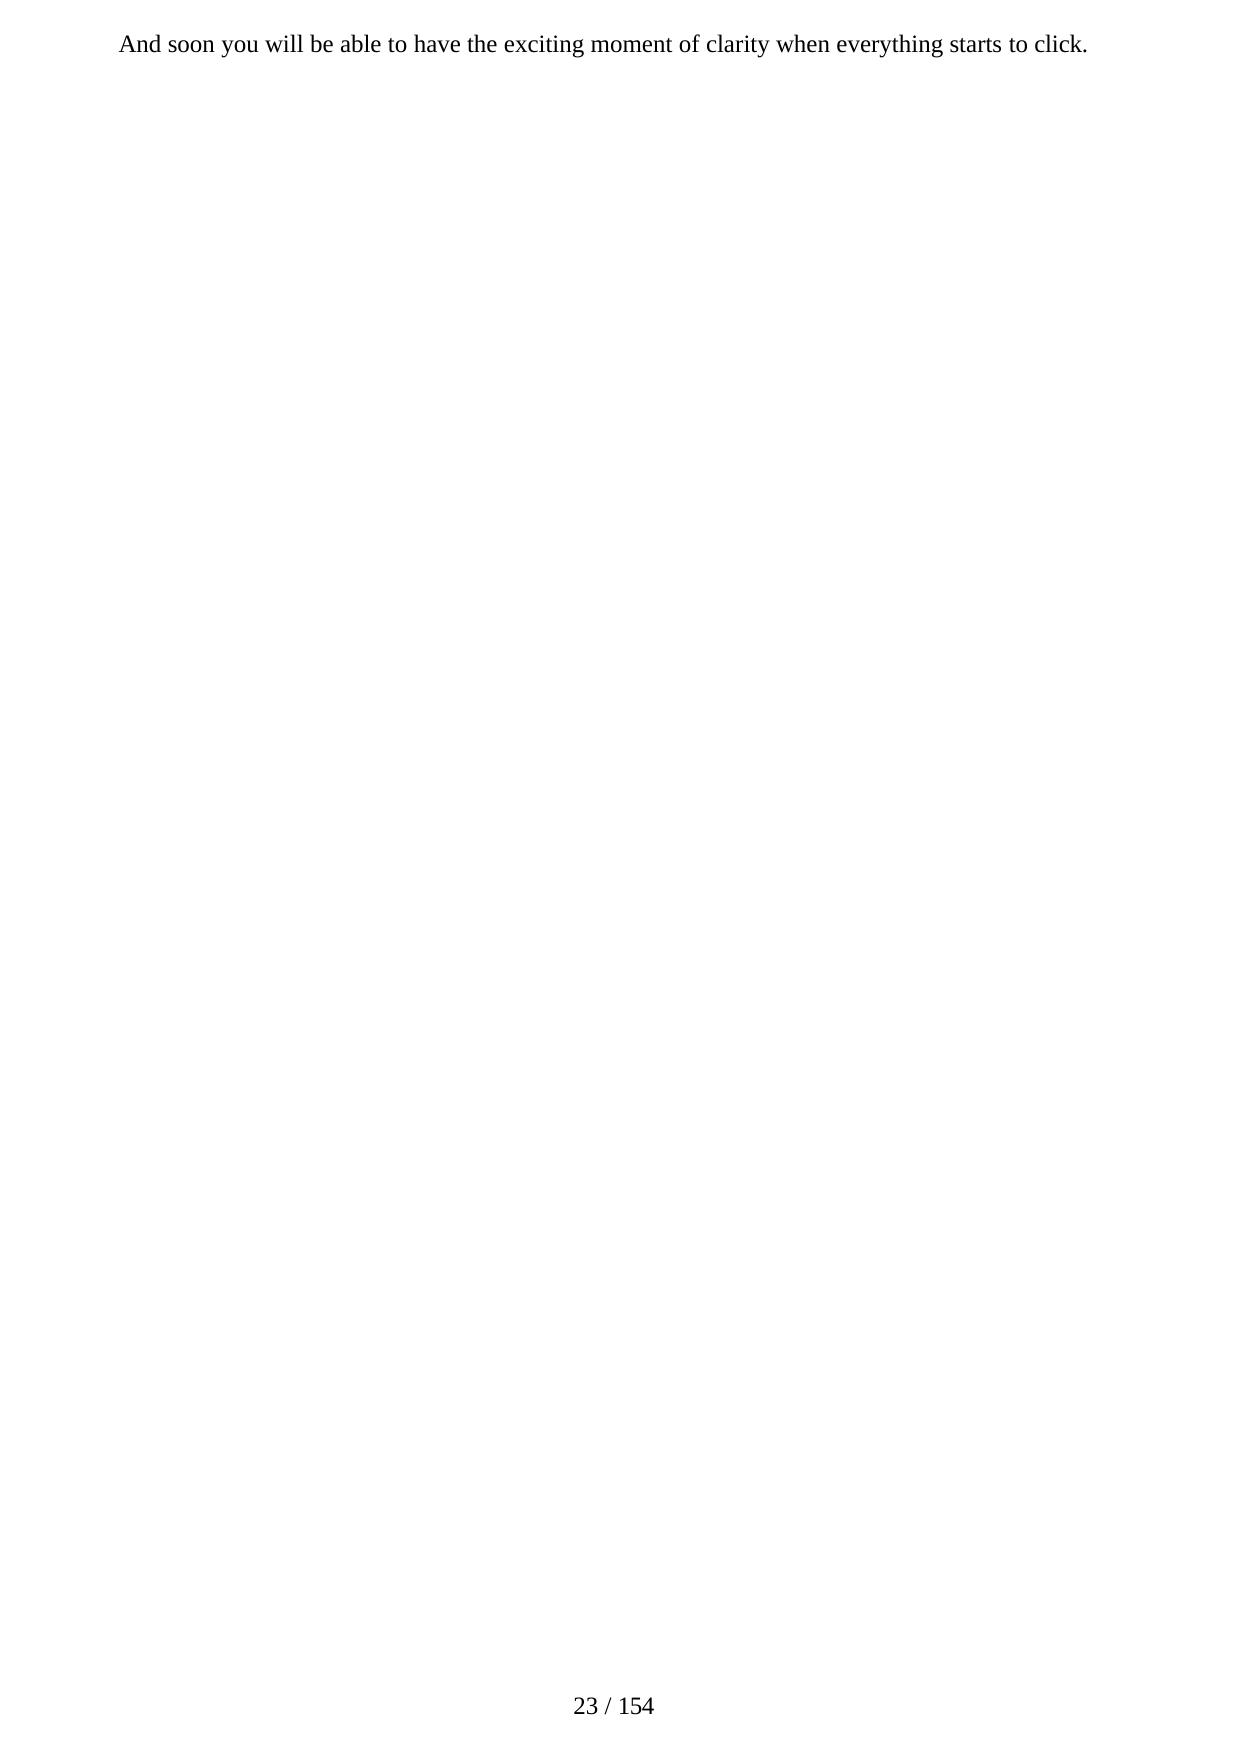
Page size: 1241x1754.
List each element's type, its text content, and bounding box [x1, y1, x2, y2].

text And soon you will be able to have the exciting moment of clarity when everything starts to click. [118, 29, 1211, 58]
